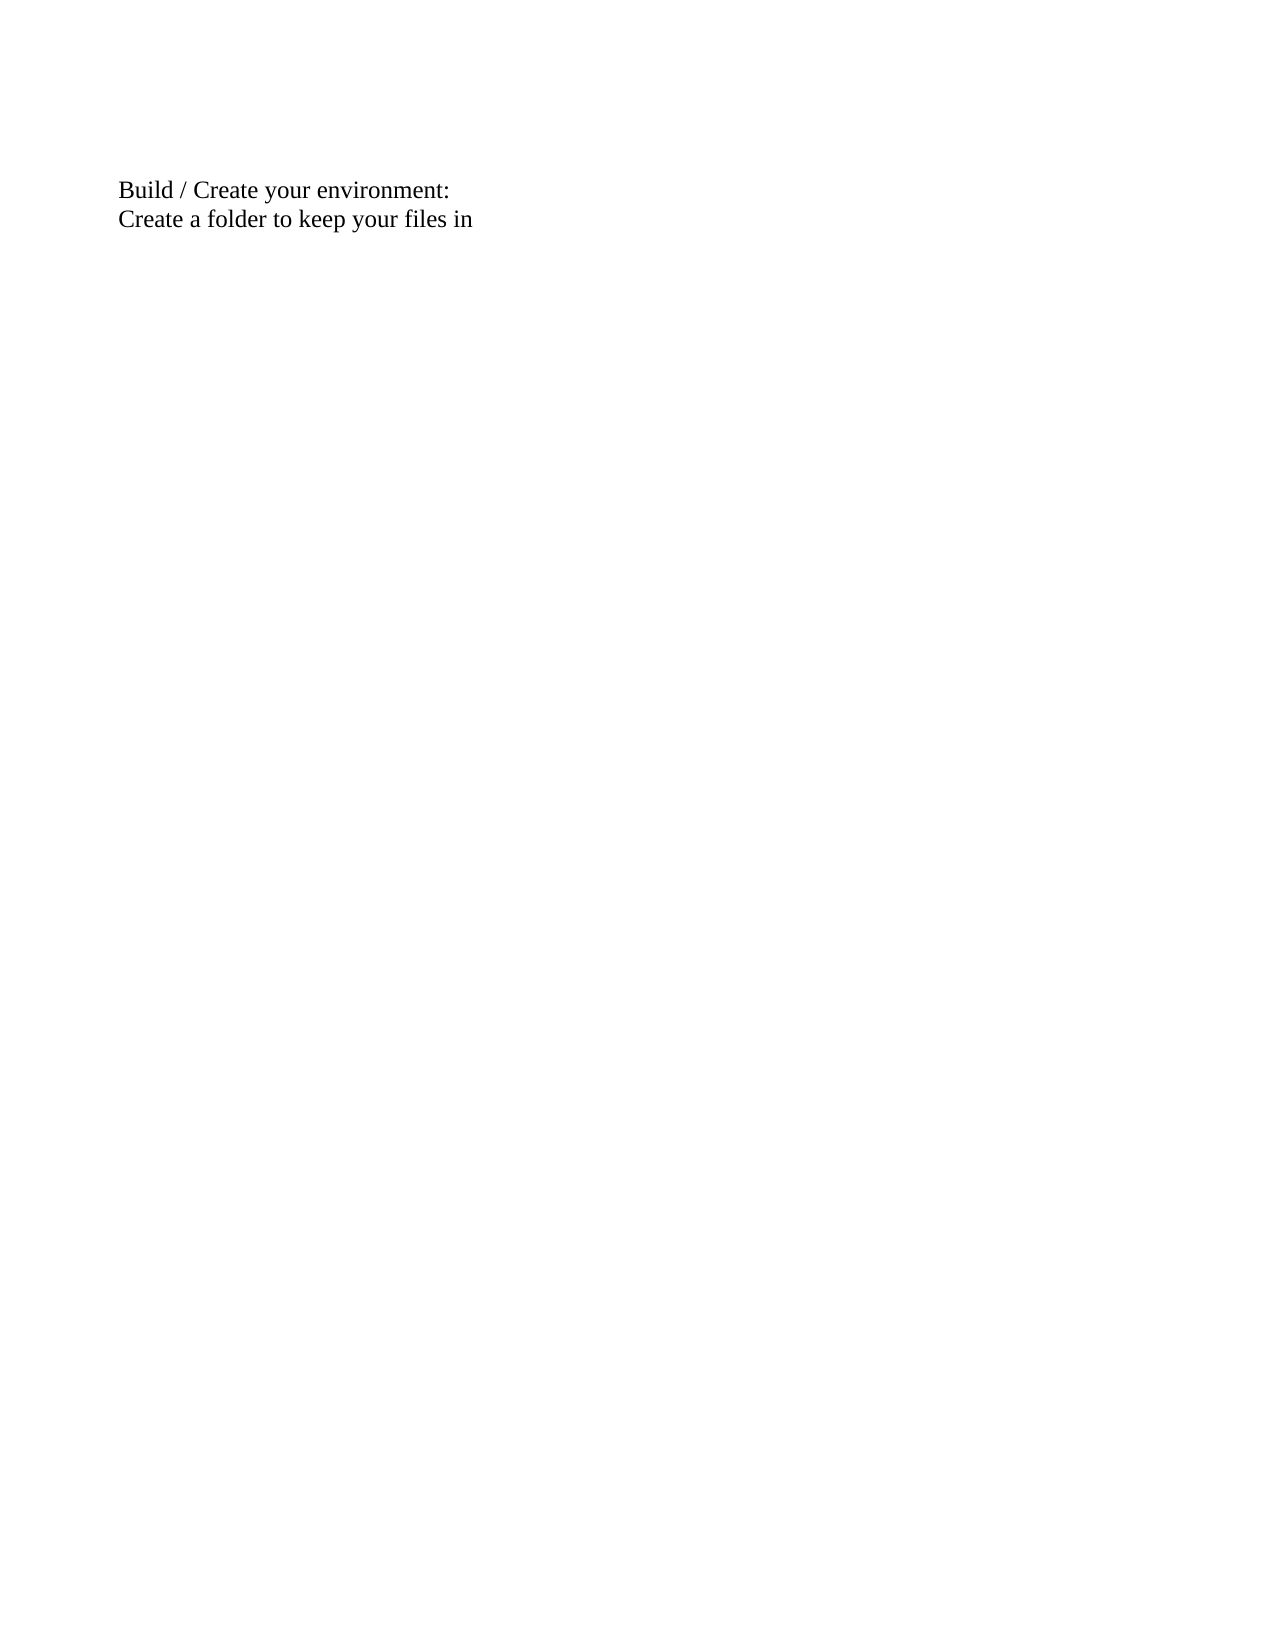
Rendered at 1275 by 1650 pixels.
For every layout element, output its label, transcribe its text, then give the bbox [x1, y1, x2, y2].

text Build / Create your environment: [118, 176, 1157, 204]
text Create a folder to keep your files in [118, 204, 1157, 233]
